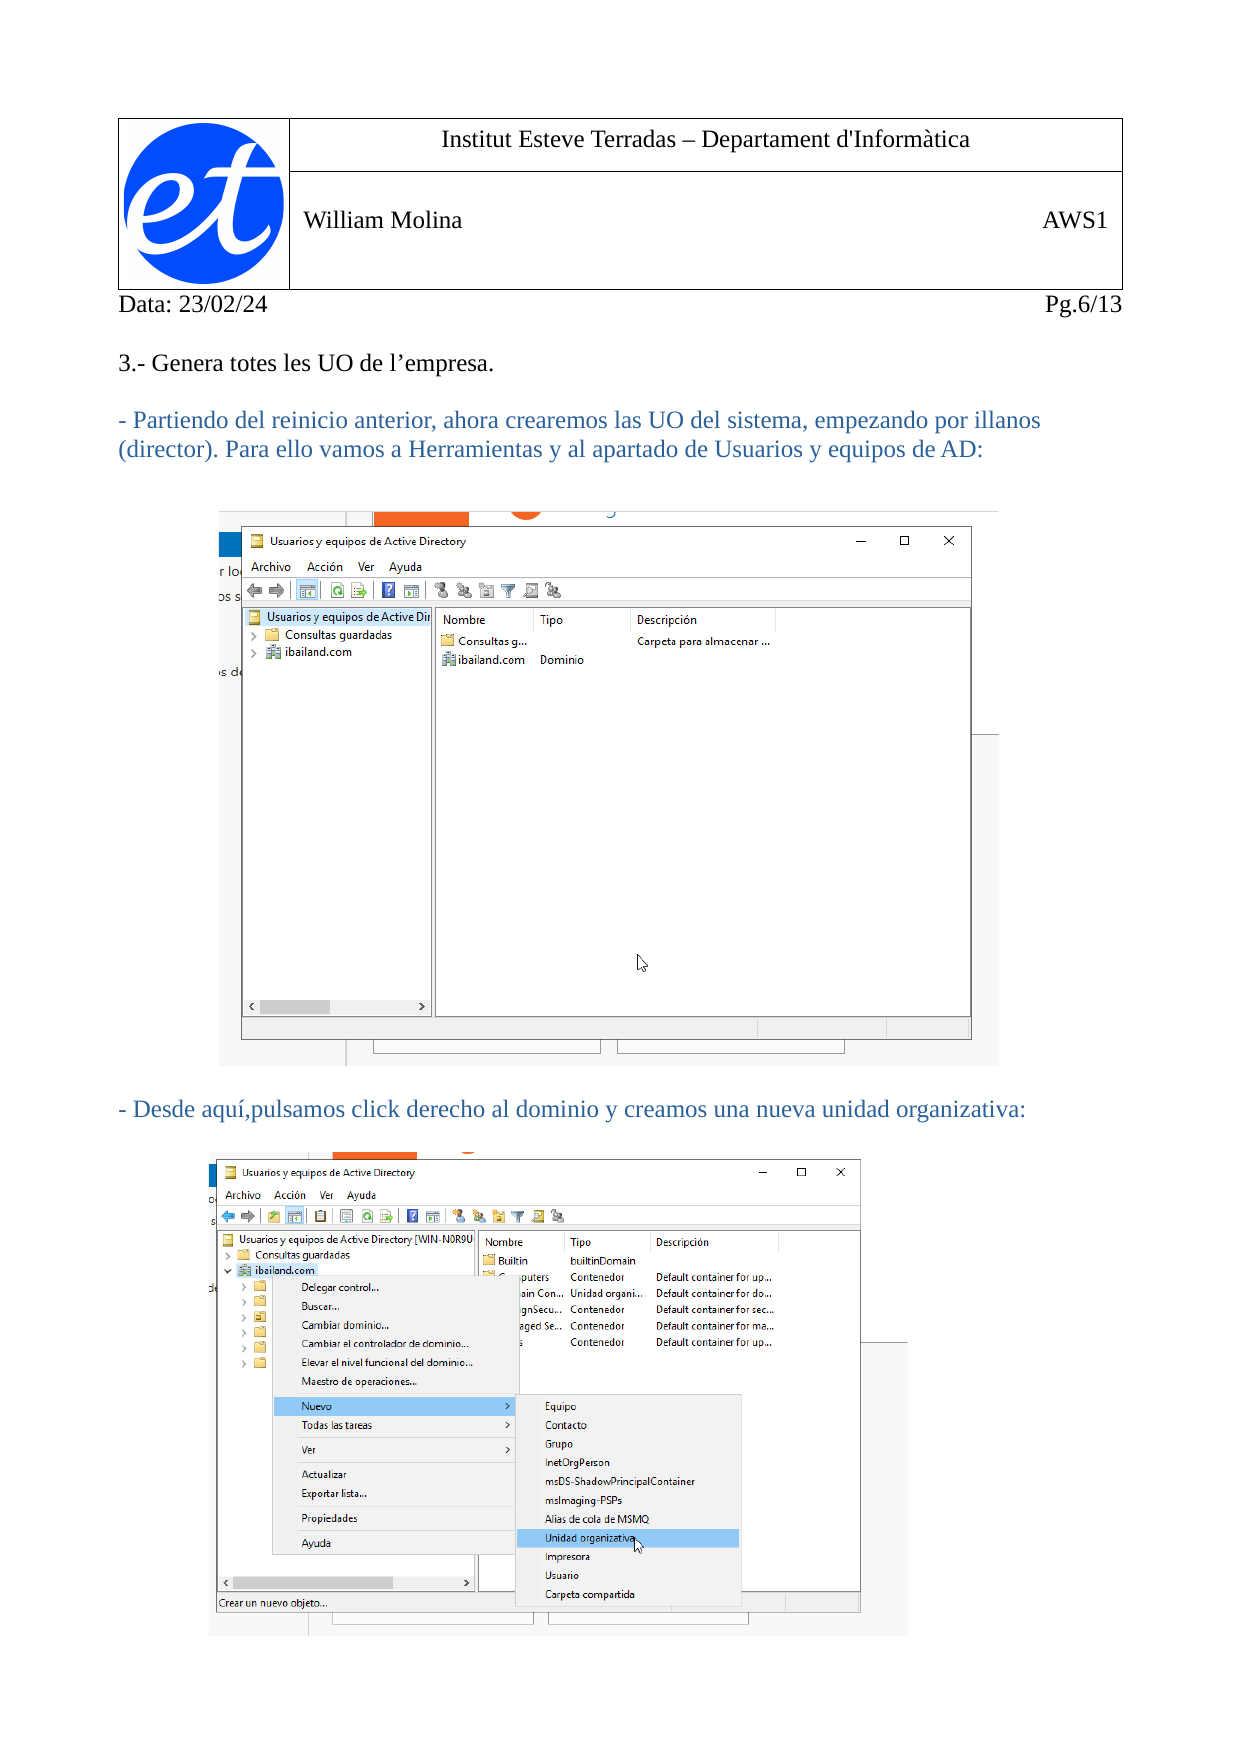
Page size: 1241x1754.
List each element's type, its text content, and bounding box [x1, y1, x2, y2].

picture [218, 511, 999, 1066]
picture [123, 123, 284, 284]
picture [208, 1152, 908, 1636]
text 3.- Genera totes les UO de l’empresa. [118, 348, 1122, 376]
text - Partiendo del reinicio anterior, ahora crearemos las UO del sistema, empezando por illanos (director). Para ello vamos a Herramientas y al apartado de Usuarios y equipos de AD: [118, 405, 1122, 463]
text - Desde aquí,pulsamos click derecho al dominio y creamos una nueva unidad organizativa: [118, 1094, 1122, 1123]
